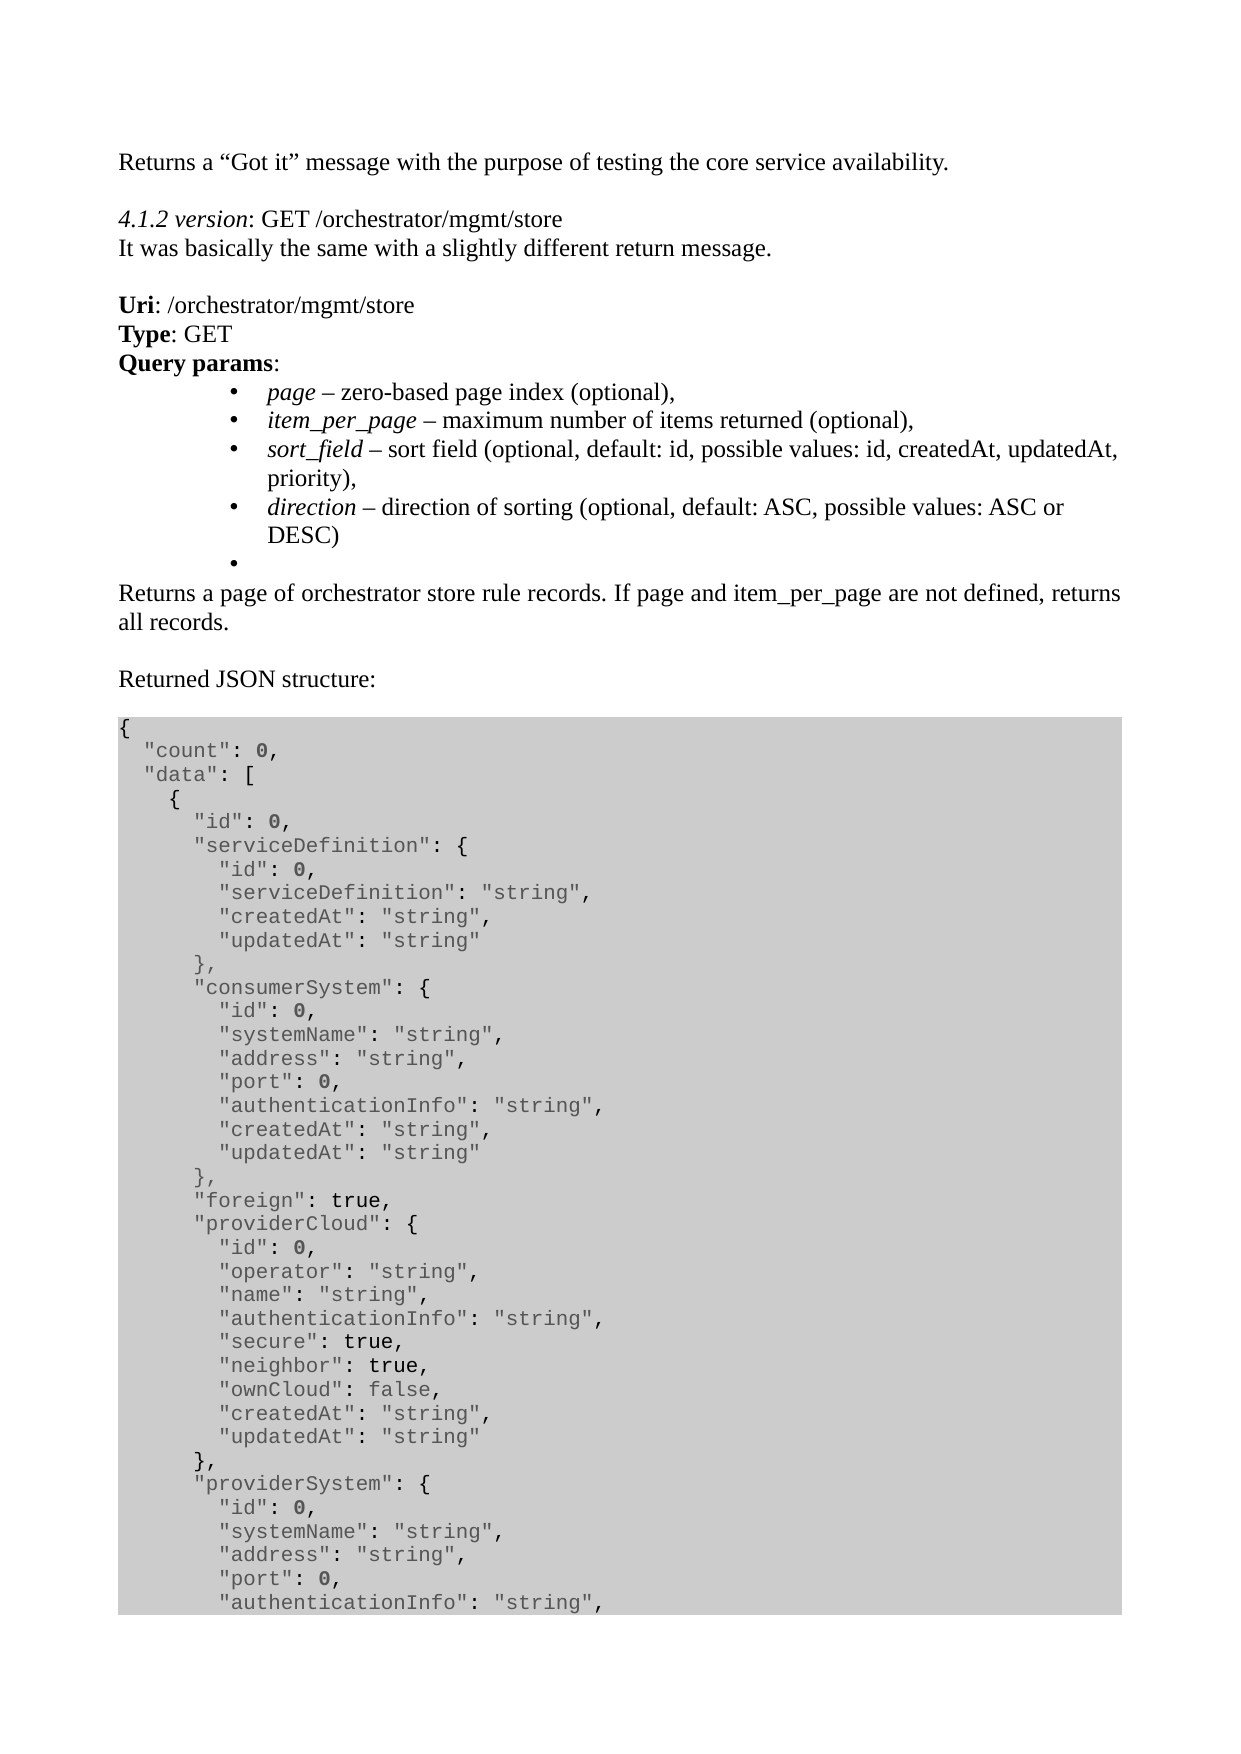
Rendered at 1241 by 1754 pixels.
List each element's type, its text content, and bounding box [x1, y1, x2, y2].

text "foreign": true, [118, 1190, 1122, 1213]
text "providerCloud": { [118, 1213, 1122, 1237]
text }, [118, 1450, 1122, 1473]
list sort_field – sort field (optional, default: id, possible values: id, createdAt, updatedAt, priority), [229, 434, 1122, 492]
text "id": 0, [118, 1001, 1122, 1024]
text Returns a page of orchestrator store rule records. If page and item_per_page are not defined, returns all records. [118, 578, 1122, 636]
text "updatedAt": "string" [118, 929, 1122, 953]
text "updatedAt": "string" [118, 1426, 1122, 1450]
text It was basically the same with a slightly different return message. [118, 233, 1122, 262]
text { [118, 717, 1122, 740]
text "consumerSystem": { [118, 977, 1122, 1001]
list page – zero-based page index (optional), [229, 377, 1122, 406]
text "id": 0, [118, 811, 1122, 835]
text "authenticationInfo": "string", [118, 1308, 1122, 1332]
text "serviceDefinition": "string", [118, 882, 1122, 906]
list direction – direction of sorting (optional, default: ASC, possible values: ASC or DESC) [229, 492, 1122, 549]
text Returns a “Got it” message with the purpose of testing the core service availability. [118, 147, 1122, 176]
text "count": 0, [118, 740, 1122, 764]
text Query params: [118, 348, 1122, 377]
text "address": "string", [118, 1544, 1122, 1568]
text "systemName": "string", [118, 1521, 1122, 1544]
text "createdAt": "string", [118, 906, 1122, 929]
text "secure": true, [118, 1332, 1122, 1355]
text Type: GET [118, 319, 1122, 348]
text "address": "string", [118, 1048, 1122, 1071]
text "id": 0, [118, 859, 1122, 882]
text "systemName": "string", [118, 1024, 1122, 1048]
text "operator": "string", [118, 1261, 1122, 1284]
text "neighbor": true, [118, 1355, 1122, 1379]
text }, [118, 953, 1122, 977]
text "name": "string", [118, 1284, 1122, 1308]
text "ownCloud": false, [118, 1379, 1122, 1402]
text "serviceDefinition": { [118, 835, 1122, 859]
text { [118, 788, 1122, 811]
list item_per_page – maximum number of items returned (optional), [229, 406, 1122, 434]
text "id": 0, [118, 1497, 1122, 1521]
text "id": 0, [118, 1237, 1122, 1261]
text "createdAt": "string", [118, 1402, 1122, 1426]
text "createdAt": "string", [118, 1119, 1122, 1142]
text "data": [ [118, 764, 1122, 788]
text Uri: /orchestrator/mgmt/store [118, 291, 1122, 319]
text Returned JSON structure: [118, 664, 1122, 693]
text "updatedAt": "string" [118, 1142, 1122, 1166]
text "port": 0, [118, 1568, 1122, 1592]
text 4.1.2 version: GET /orchestrator/mgmt/store [118, 204, 1122, 233]
text "providerSystem": { [118, 1473, 1122, 1497]
text "port": 0, [118, 1071, 1122, 1095]
text "authenticationInfo": "string", [118, 1095, 1122, 1119]
text "authenticationInfo": "string", [118, 1592, 1122, 1615]
text }, [118, 1166, 1122, 1190]
